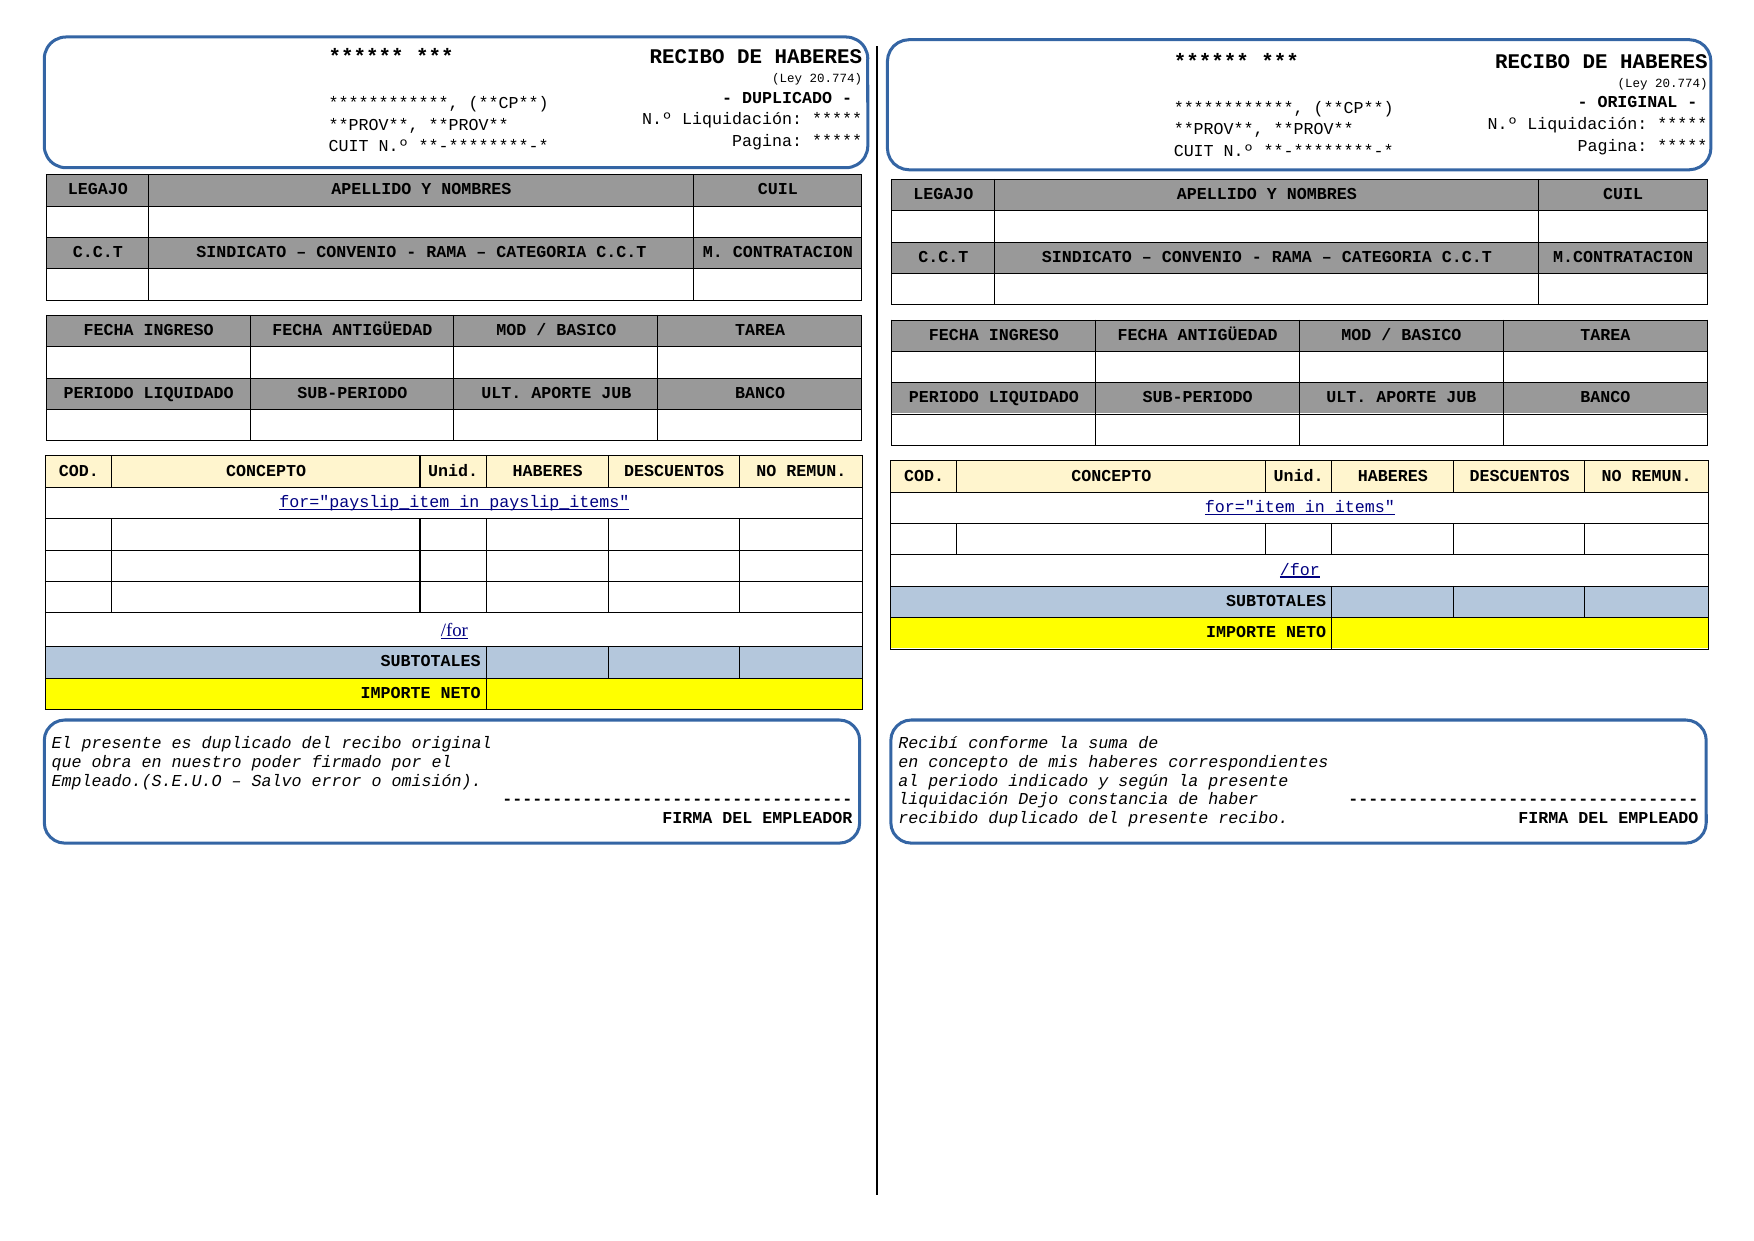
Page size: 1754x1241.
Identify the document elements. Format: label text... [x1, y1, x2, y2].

table_header CUIL [694, 175, 861, 206]
table_cell [454, 410, 657, 440]
table_cell [487, 647, 608, 678]
table_cell SUB-PERIODO [1096, 383, 1299, 413]
table_cell [47, 410, 250, 440]
table_header APELLIDO Y NOMBRES [995, 180, 1538, 210]
table_cell [487, 519, 608, 549]
table_cell [46, 582, 111, 612]
table_cell [487, 679, 862, 709]
text ****** *** ************, (**CP**) **PROV**, **PROV** CUIT N.º **-********-* [1173, 51, 1425, 161]
text ****** *** ************, (**CP**) **PROV**, **PROV** CUIT N.º **-********-* [328, 46, 580, 157]
table_cell SINDICATO – CONVENIO - RAMA – CATEGORIA C.C.T [149, 238, 693, 268]
table_cell [1096, 415, 1299, 445]
table_cell [454, 347, 657, 377]
table_cell [149, 207, 693, 237]
table_header Unid. [1266, 461, 1331, 492]
table_cell [487, 582, 608, 612]
table_cell [112, 582, 419, 612]
table_cell [47, 207, 148, 237]
table_cell /for [46, 613, 862, 646]
table_header FECHA ANTIGÜEDAD [251, 316, 453, 346]
table_header NO REMUN. [740, 456, 862, 487]
table_header HABERES [1332, 461, 1453, 492]
table_cell [892, 415, 1095, 445]
table_cell ULT. APORTE JUB [454, 379, 657, 409]
table_cell [892, 352, 1095, 382]
table_cell [487, 551, 608, 581]
table_header FECHA INGRESO [892, 321, 1095, 351]
table_cell [1300, 352, 1503, 382]
table_cell C.C.T [892, 243, 994, 273]
table_cell [47, 347, 250, 377]
table_cell PERIODO LIQUIDADO [47, 379, 250, 409]
table_cell [892, 211, 994, 242]
text RECIBO DE HABERES (Ley 20.774) - ORIGINAL - N.º Liquidación: ***** Pagina: ***** [1455, 51, 1707, 156]
table_cell [251, 347, 453, 377]
table_header CONCEPTO [957, 461, 1265, 492]
table_header Unid. [421, 456, 486, 487]
table_cell BANCO [1504, 383, 1707, 413]
table_cell [1266, 524, 1331, 554]
table_cell [1585, 587, 1708, 617]
table_cell [46, 519, 111, 549]
table_cell [609, 647, 739, 678]
table_header CUIL [1539, 180, 1707, 210]
table_header LEGAJO [47, 175, 148, 206]
table_cell [995, 274, 1538, 304]
table_cell [1454, 587, 1584, 617]
table_header TAREA [658, 316, 861, 346]
table_cell [46, 551, 111, 581]
table_cell [694, 207, 861, 237]
table_cell [609, 582, 739, 612]
table_cell [1539, 211, 1707, 242]
table_cell [609, 519, 739, 549]
table_header DESCUENTOS [1454, 461, 1584, 492]
table_cell [1096, 352, 1299, 382]
table_cell [892, 274, 994, 304]
table_cell [740, 551, 862, 581]
table_cell [112, 519, 419, 549]
table_cell [694, 269, 861, 299]
table_header MOD / BASICO [454, 316, 657, 346]
table_header FECHA INGRESO [47, 316, 250, 346]
table_header DESCUENTOS [609, 456, 739, 487]
table_cell M.CONTRATACION [1539, 243, 1707, 273]
table_cell [251, 410, 453, 440]
table_header TAREA [1504, 321, 1707, 351]
table_cell [1332, 587, 1453, 617]
table_cell [609, 551, 739, 581]
table_cell [1585, 524, 1708, 554]
table_header NO REMUN. [1585, 461, 1708, 492]
table_cell IMPORTE NETO [891, 618, 1331, 648]
table_cell [1454, 524, 1584, 554]
table_cell [740, 647, 862, 678]
table_cell [957, 524, 1265, 554]
table_cell [112, 551, 419, 581]
table_cell [658, 347, 861, 377]
table_cell BANCO [658, 379, 861, 409]
table_cell [149, 269, 693, 299]
table_cell PERIODO LIQUIDADO [892, 383, 1095, 413]
table_cell IMPORTE NETO [46, 679, 486, 709]
table_header MOD / BASICO [1300, 321, 1503, 351]
table_cell SUBTOTALES [46, 647, 486, 678]
table_cell [1300, 415, 1503, 445]
table_cell [891, 524, 956, 554]
table_header COD. [891, 461, 956, 492]
table_header LEGAJO [892, 180, 994, 210]
table_header FECHA ANTIGÜEDAD [1096, 321, 1299, 351]
table_cell [1332, 618, 1708, 648]
table_cell [421, 519, 486, 549]
table_cell [995, 211, 1538, 242]
table_cell ULT. APORTE JUB [1300, 383, 1503, 413]
table_cell /for [891, 555, 1708, 586]
table_header COD. [46, 456, 111, 487]
table_cell [47, 269, 148, 299]
table_cell [421, 551, 486, 581]
table_cell [1539, 274, 1707, 304]
table_cell for="item in items" [891, 493, 1708, 523]
table_cell SUBTOTALES [891, 587, 1331, 617]
table_header HABERES [487, 456, 608, 487]
table_cell C.C.T [47, 238, 148, 268]
table_cell [740, 582, 862, 612]
table_cell [1332, 524, 1453, 554]
table_cell SINDICATO – CONVENIO - RAMA – CATEGORIA C.C.T [995, 243, 1538, 273]
table_header APELLIDO Y NOMBRES [149, 175, 693, 206]
table_header CONCEPTO [112, 456, 419, 487]
table_cell [1504, 352, 1707, 382]
text RECIBO DE HABERES (Ley 20.774) - DUPLICADO - N.º Liquidación: ***** Pagina: ***** [610, 46, 862, 151]
table_cell M. CONTRATACION [694, 238, 861, 268]
table_cell [1504, 415, 1707, 445]
table_cell [740, 519, 862, 549]
table_cell SUB-PERIODO [251, 379, 453, 409]
table_cell [421, 582, 486, 612]
table_cell for="payslip_item in payslip_items" [46, 488, 862, 518]
table_cell [658, 410, 861, 440]
